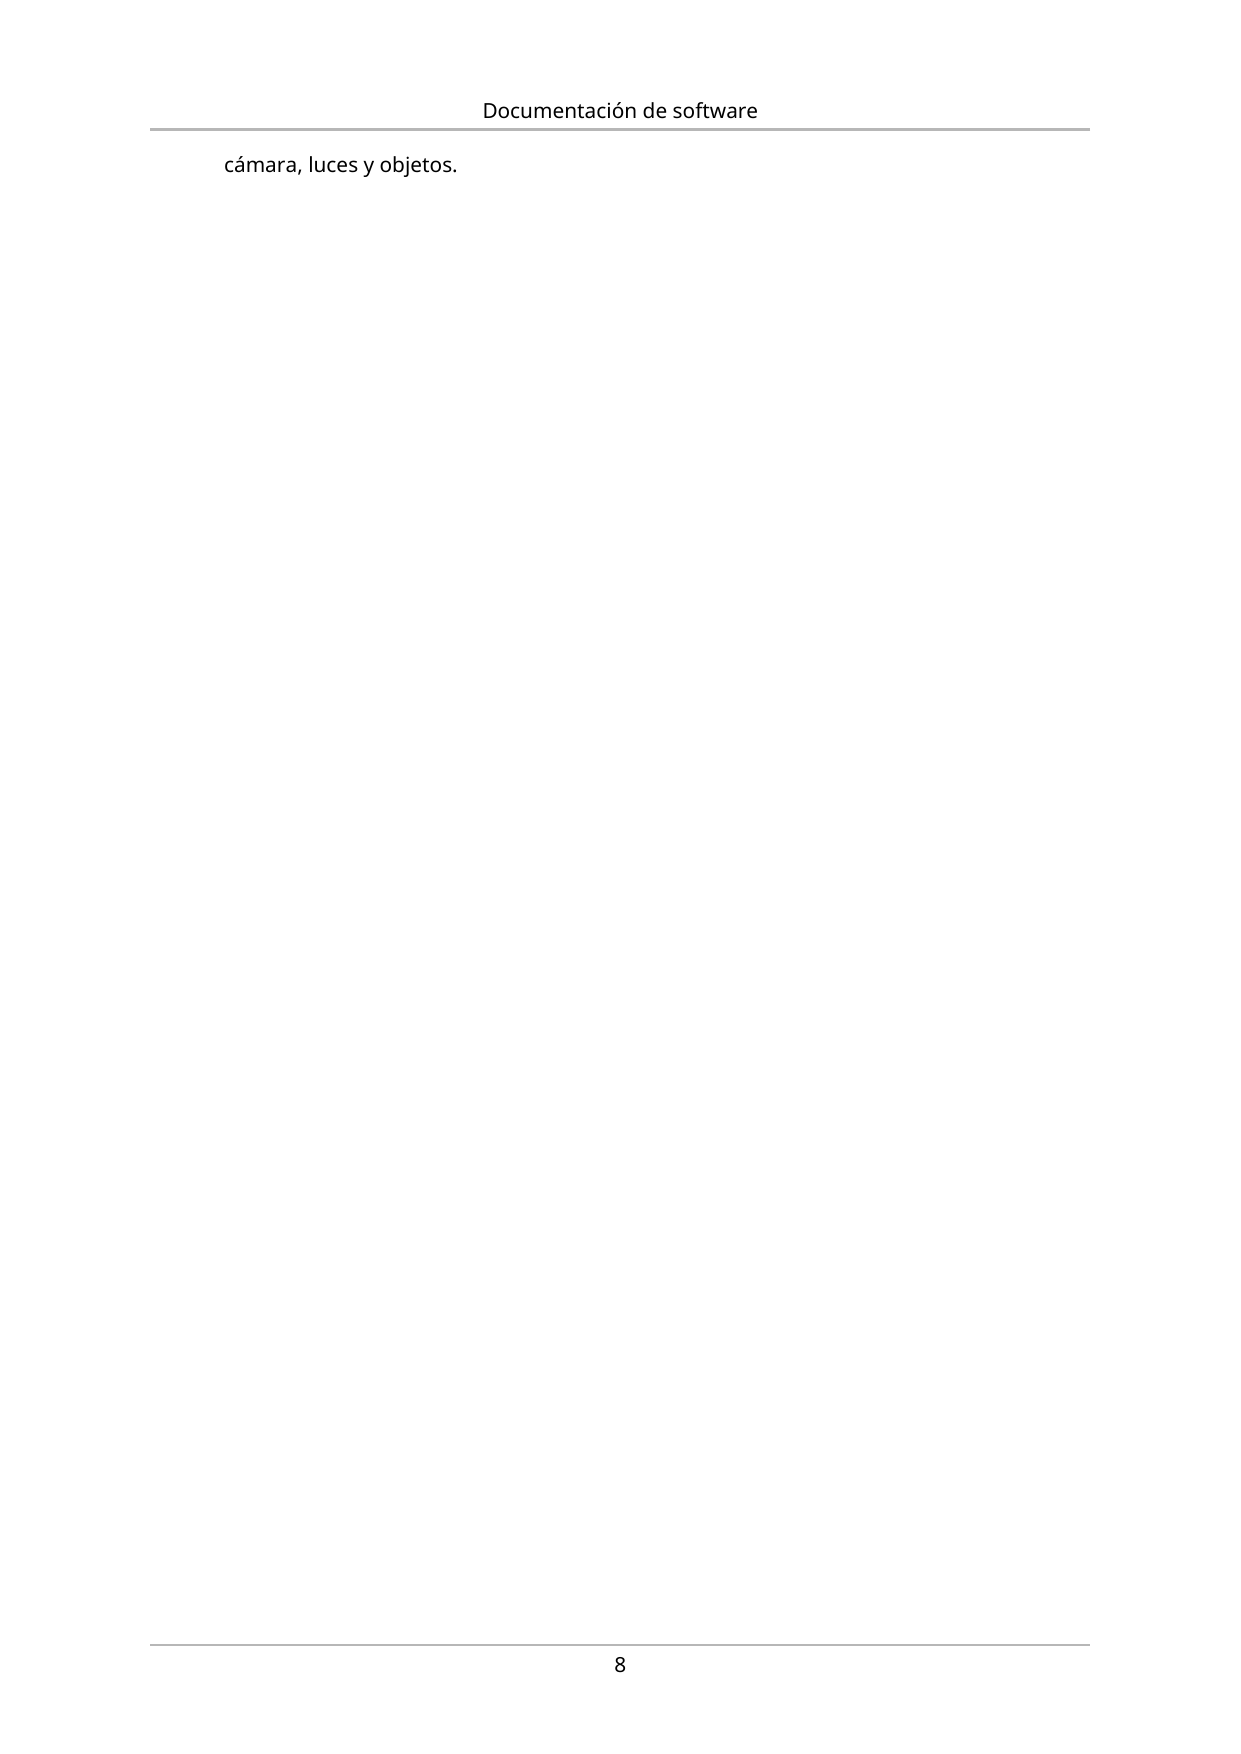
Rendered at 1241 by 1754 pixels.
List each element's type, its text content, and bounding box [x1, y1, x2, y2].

list cámara, luces y objetos. [194, 150, 1090, 178]
